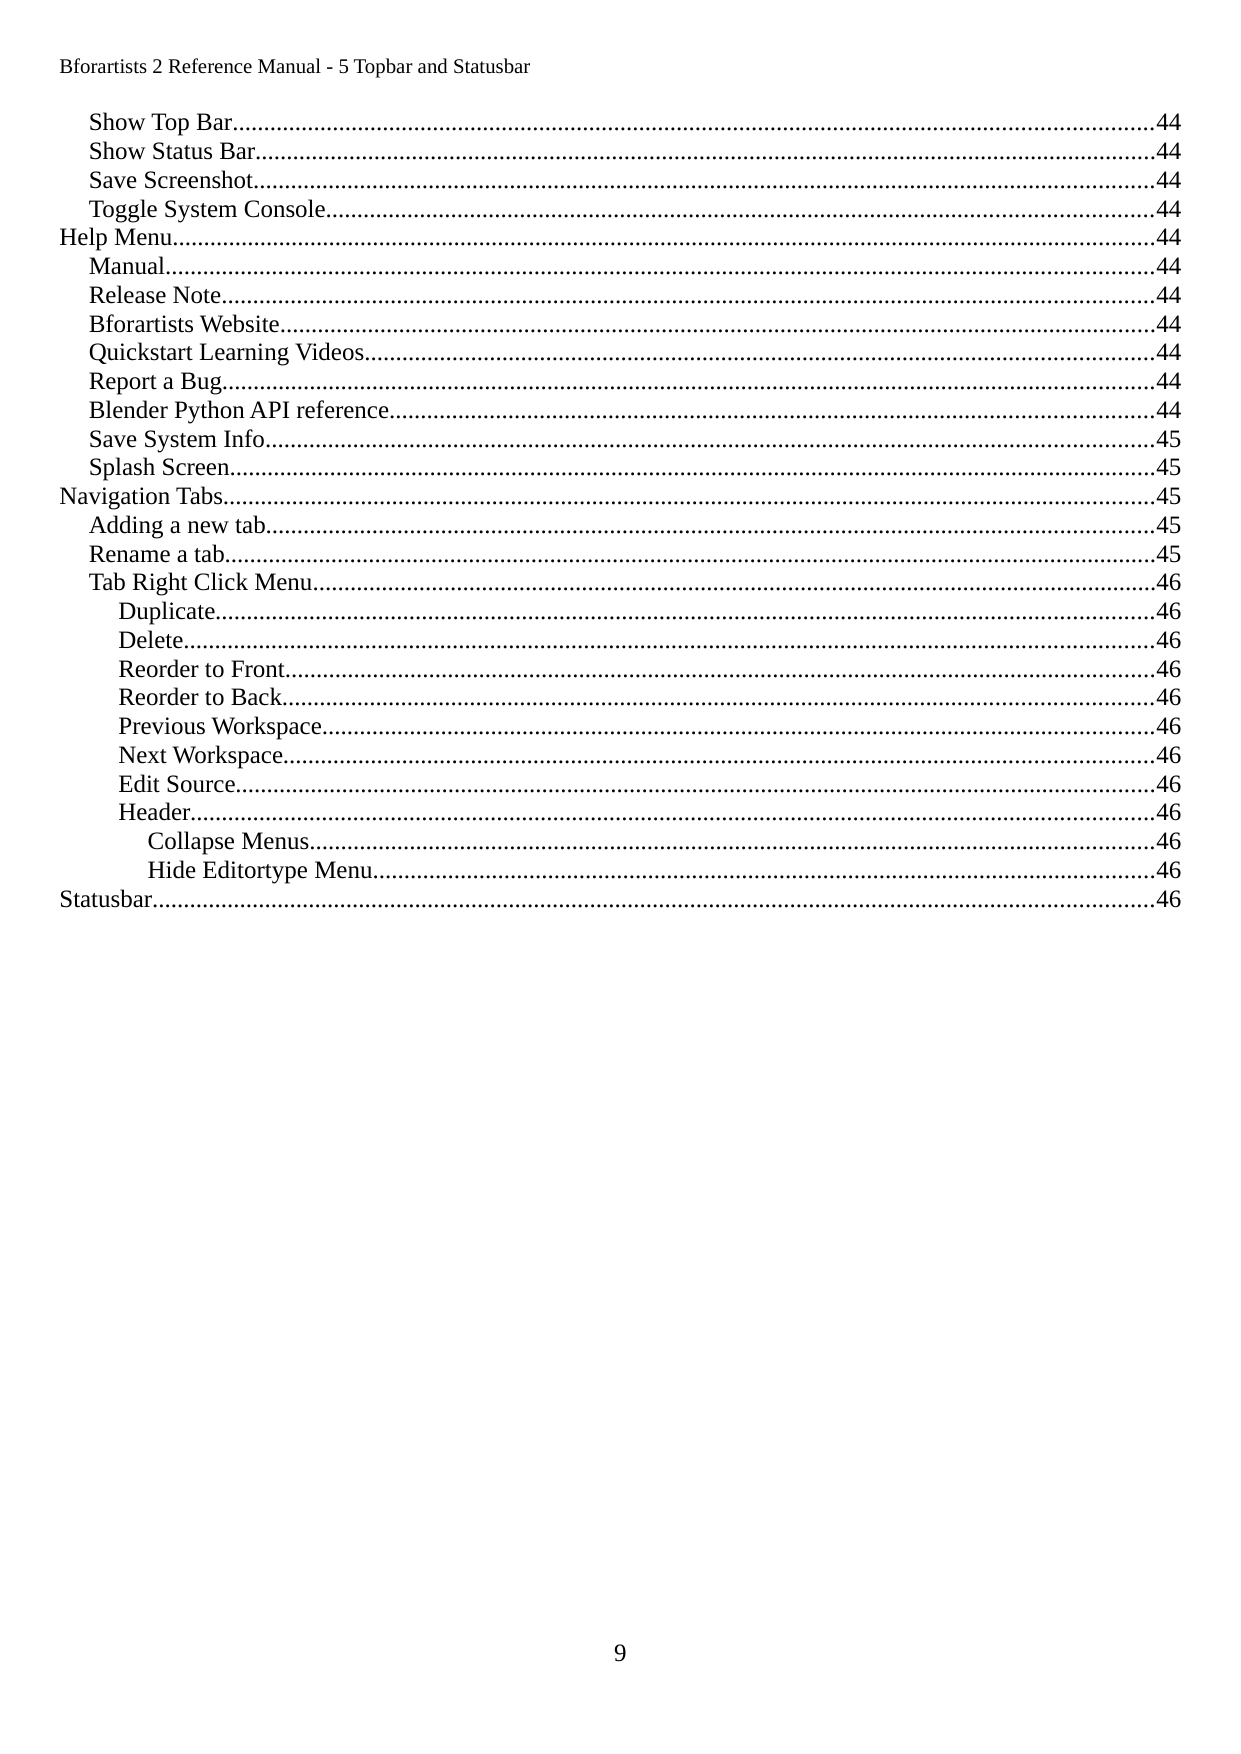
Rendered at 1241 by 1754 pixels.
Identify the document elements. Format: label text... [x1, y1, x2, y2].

text Show Status Bar 44 [88, 136, 1181, 165]
text Navigation Tabs 45 [59, 481, 1181, 510]
text Rename a tab 45 [88, 539, 1181, 567]
text Toggle System Console 44 [88, 194, 1181, 222]
text Hide Editortype Menu 46 [147, 855, 1181, 884]
text Reorder to Front 46 [118, 654, 1181, 682]
text Help Menu 44 [59, 222, 1181, 251]
text Statusbar 46 [59, 884, 1181, 912]
text Reorder to Back 46 [118, 682, 1181, 711]
text Report a Bug 44 [88, 366, 1181, 395]
text Adding a new tab 45 [88, 510, 1181, 539]
text Previous Workspace 46 [118, 711, 1181, 740]
text Save Screenshot 44 [88, 165, 1181, 194]
text Bforartists Website 44 [88, 309, 1181, 337]
text Delete 46 [118, 625, 1181, 654]
text Splash Screen 45 [88, 452, 1181, 481]
text Edit Source 46 [118, 769, 1181, 797]
text Quickstart Learning Videos 44 [88, 337, 1181, 366]
text Duplicate 46 [118, 596, 1181, 625]
text Tab Right Click Menu 46 [88, 567, 1181, 596]
text Save System Info 45 [88, 424, 1181, 452]
text Next Workspace 46 [118, 740, 1181, 769]
text Release Note 44 [88, 280, 1181, 309]
text Manual 44 [88, 251, 1181, 280]
text Show Top Bar 44 [88, 107, 1181, 136]
text Blender Python API reference 44 [88, 395, 1181, 424]
text Collapse Menus 46 [147, 826, 1181, 855]
text Header 46 [118, 797, 1181, 826]
